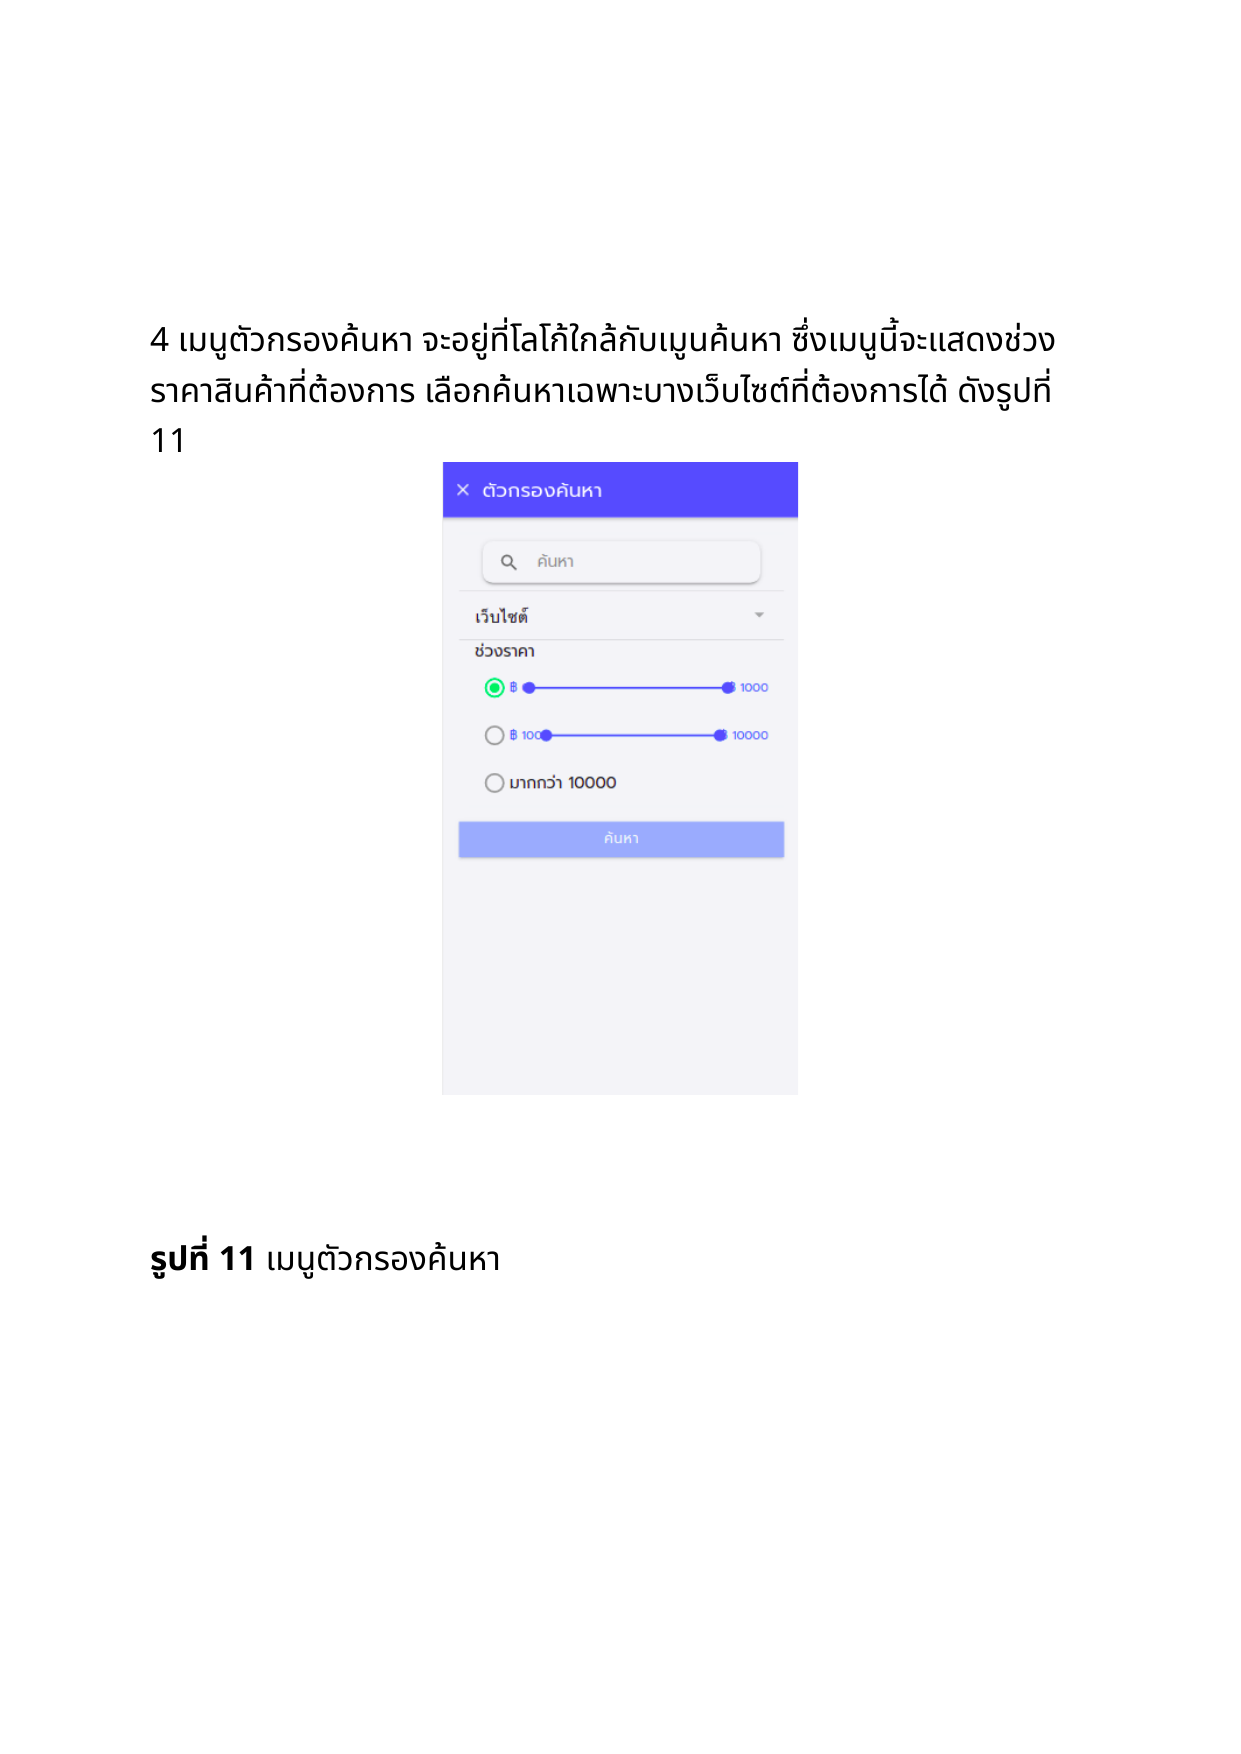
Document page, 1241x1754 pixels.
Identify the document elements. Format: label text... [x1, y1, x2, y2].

text 4 เมนูตัวกรองค้นหา จะอยู่ที่โลโก้ใกล้กับเมูนค้นหา ซึ่งเมนูนี้จะแสดงช่วงราคาสินค้าที่ต้องการ เลือกค้นหาเฉพาะบางเว็บไซต์ที่ต้องการได้ ดังรูปที่ 11 [150, 316, 1091, 463]
picture [442, 462, 799, 1095]
text รูปที่ 11 เมนูตัวกรองค้นหา [150, 1235, 1091, 1285]
